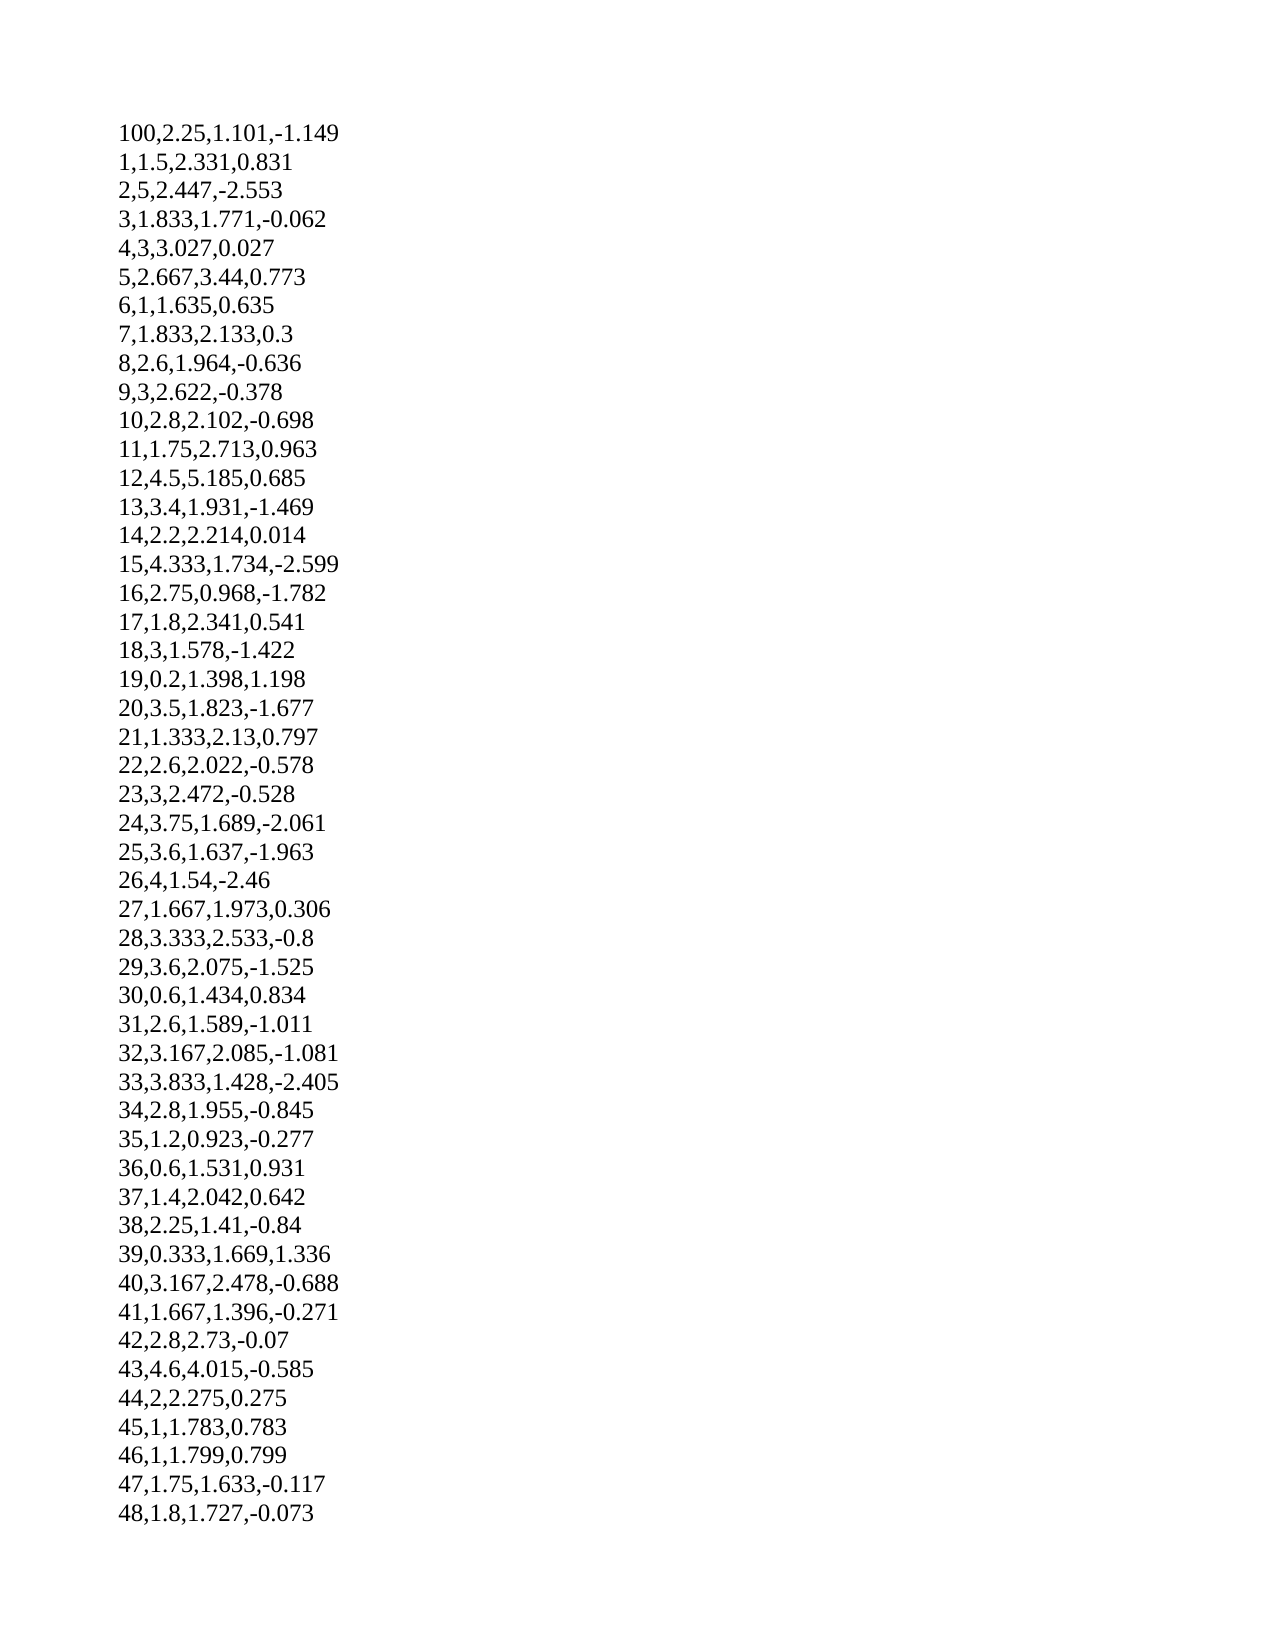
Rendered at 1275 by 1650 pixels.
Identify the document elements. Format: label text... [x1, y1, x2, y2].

text 34,2.8,1.955,-0.845 [118, 1096, 1157, 1124]
text 8,2.6,1.964,-0.636 [118, 348, 1157, 377]
text 30,0.6,1.434,0.834 [118, 981, 1157, 1009]
text 48,1.8,1.727,-0.073 [118, 1498, 1157, 1527]
text 27,1.667,1.973,0.306 [118, 894, 1157, 923]
text 41,1.667,1.396,-0.271 [118, 1297, 1157, 1326]
text 7,1.833,2.133,0.3 [118, 319, 1157, 348]
text 22,2.6,2.022,-0.578 [118, 751, 1157, 779]
text 31,2.6,1.589,-1.011 [118, 1009, 1157, 1038]
text 44,2,2.275,0.275 [118, 1383, 1157, 1412]
text 18,3,1.578,-1.422 [118, 636, 1157, 664]
text 43,4.6,4.015,-0.585 [118, 1354, 1157, 1383]
text 12,4.5,5.185,0.685 [118, 463, 1157, 492]
text 40,3.167,2.478,-0.688 [118, 1268, 1157, 1297]
text 35,1.2,0.923,-0.277 [118, 1124, 1157, 1153]
text 1,1.5,2.331,0.831 [118, 147, 1157, 176]
text 39,0.333,1.669,1.336 [118, 1239, 1157, 1268]
text 14,2.2,2.214,0.014 [118, 521, 1157, 549]
text 42,2.8,2.73,-0.07 [118, 1326, 1157, 1354]
text 3,1.833,1.771,-0.062 [118, 204, 1157, 233]
text 37,1.4,2.042,0.642 [118, 1182, 1157, 1211]
text 21,1.333,2.13,0.797 [118, 722, 1157, 751]
text 23,3,2.472,-0.528 [118, 779, 1157, 808]
text 36,0.6,1.531,0.931 [118, 1153, 1157, 1182]
text 15,4.333,1.734,-2.599 [118, 549, 1157, 578]
text 25,3.6,1.637,-1.963 [118, 837, 1157, 866]
text 11,1.75,2.713,0.963 [118, 434, 1157, 463]
text 19,0.2,1.398,1.198 [118, 664, 1157, 693]
text 6,1,1.635,0.635 [118, 291, 1157, 319]
text 38,2.25,1.41,-0.84 [118, 1211, 1157, 1239]
text 10,2.8,2.102,-0.698 [118, 406, 1157, 434]
text 32,3.167,2.085,-1.081 [118, 1038, 1157, 1067]
text 13,3.4,1.931,-1.469 [118, 492, 1157, 521]
text 26,4,1.54,-2.46 [118, 866, 1157, 894]
text 9,3,2.622,-0.378 [118, 377, 1157, 406]
text 45,1,1.783,0.783 [118, 1412, 1157, 1441]
text 24,3.75,1.689,-2.061 [118, 808, 1157, 837]
text 16,2.75,0.968,-1.782 [118, 578, 1157, 607]
text 33,3.833,1.428,-2.405 [118, 1067, 1157, 1096]
text 46,1,1.799,0.799 [118, 1441, 1157, 1469]
text 29,3.6,2.075,-1.525 [118, 952, 1157, 981]
text 47,1.75,1.633,-0.117 [118, 1469, 1157, 1498]
text 17,1.8,2.341,0.541 [118, 607, 1157, 636]
text 20,3.5,1.823,-1.677 [118, 693, 1157, 722]
text 100,2.25,1.101,-1.149 [118, 118, 1157, 147]
text 2,5,2.447,-2.553 [118, 176, 1157, 204]
text 5,2.667,3.44,0.773 [118, 262, 1157, 291]
text 28,3.333,2.533,-0.8 [118, 923, 1157, 952]
text 4,3,3.027,0.027 [118, 233, 1157, 262]
